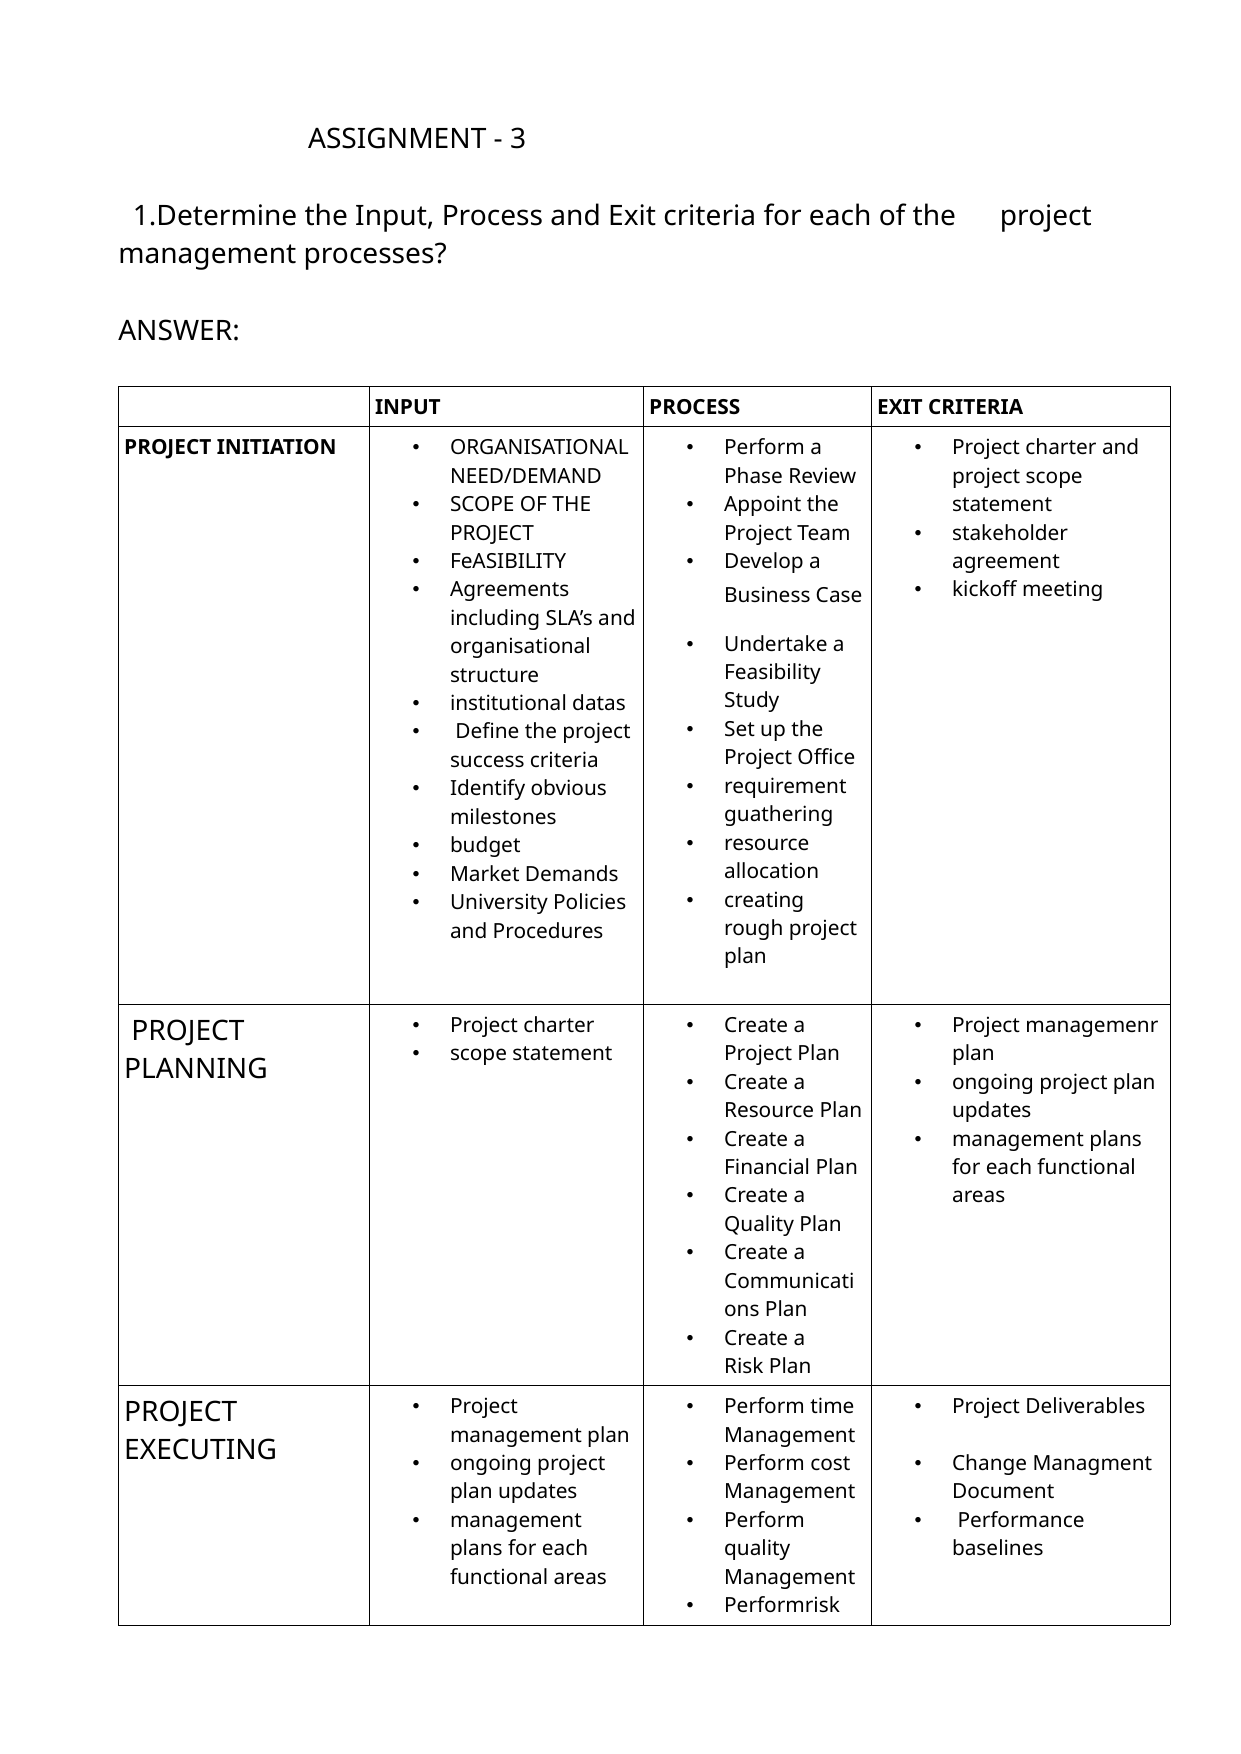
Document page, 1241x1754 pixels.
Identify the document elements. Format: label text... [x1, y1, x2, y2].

table_cell Project charter scope statement [370, 1005, 643, 1385]
table_cell PROJECT PLANNING [119, 1005, 369, 1385]
table_header INPUT [370, 387, 643, 426]
table_cell PROJECT INITIATION [119, 427, 369, 1004]
table_cell ORGANISATIONAL NEED/DEMAND SCOPE OF THE PROJECT FeASIBILITY Agreements including SLA’s and organisational structure institutional datas Define the project success criteria Identify obvious milestones budget Market Demands University Policies and Procedures [370, 427, 643, 1004]
table_cell Perform a Phase Review Appoint the Project Team Develop a Business Case Undertake a Feasibility Study Set up the Project Office requirement guathering resource allocation creating rough project plan [644, 427, 871, 1004]
text 1.Determine the Input, Process and Exit criteria for each of the project management processes? [118, 195, 1122, 310]
table_header PROCESS [644, 387, 871, 426]
table_cell Perform time Management Perform cost Management Perform quality Management Performrisk Management Perform issue Management Perform communicationManagement Perform a Phase Review Perform acceptance Management [644, 1386, 871, 1624]
table_cell Project charter and project scope statement stakeholder agreement kickoff meeting [872, 427, 1170, 1004]
table_cell PROJECT EXECUTING [119, 1386, 369, 1624]
text ASSIGNMENT - 3 [118, 118, 1122, 156]
table_cell Project Deliverables Change Managment Document Performance baselines [872, 1386, 1170, 1624]
table_header [119, 387, 369, 426]
table_header EXIT CRITERIA [872, 387, 1170, 426]
table_cell Project management plan ongoing project plan updates management plans for each functional areas [370, 1386, 643, 1624]
text ANSWER: [118, 310, 1122, 348]
table_cell Create a Project Plan Create a Resource Plan Create a Financial Plan Create a Quality Plan Create a Communications Plan Create a Risk Plan [644, 1005, 871, 1385]
table_cell Project managemenr plan ongoing project plan updates management plans for each functional areas [872, 1005, 1170, 1385]
